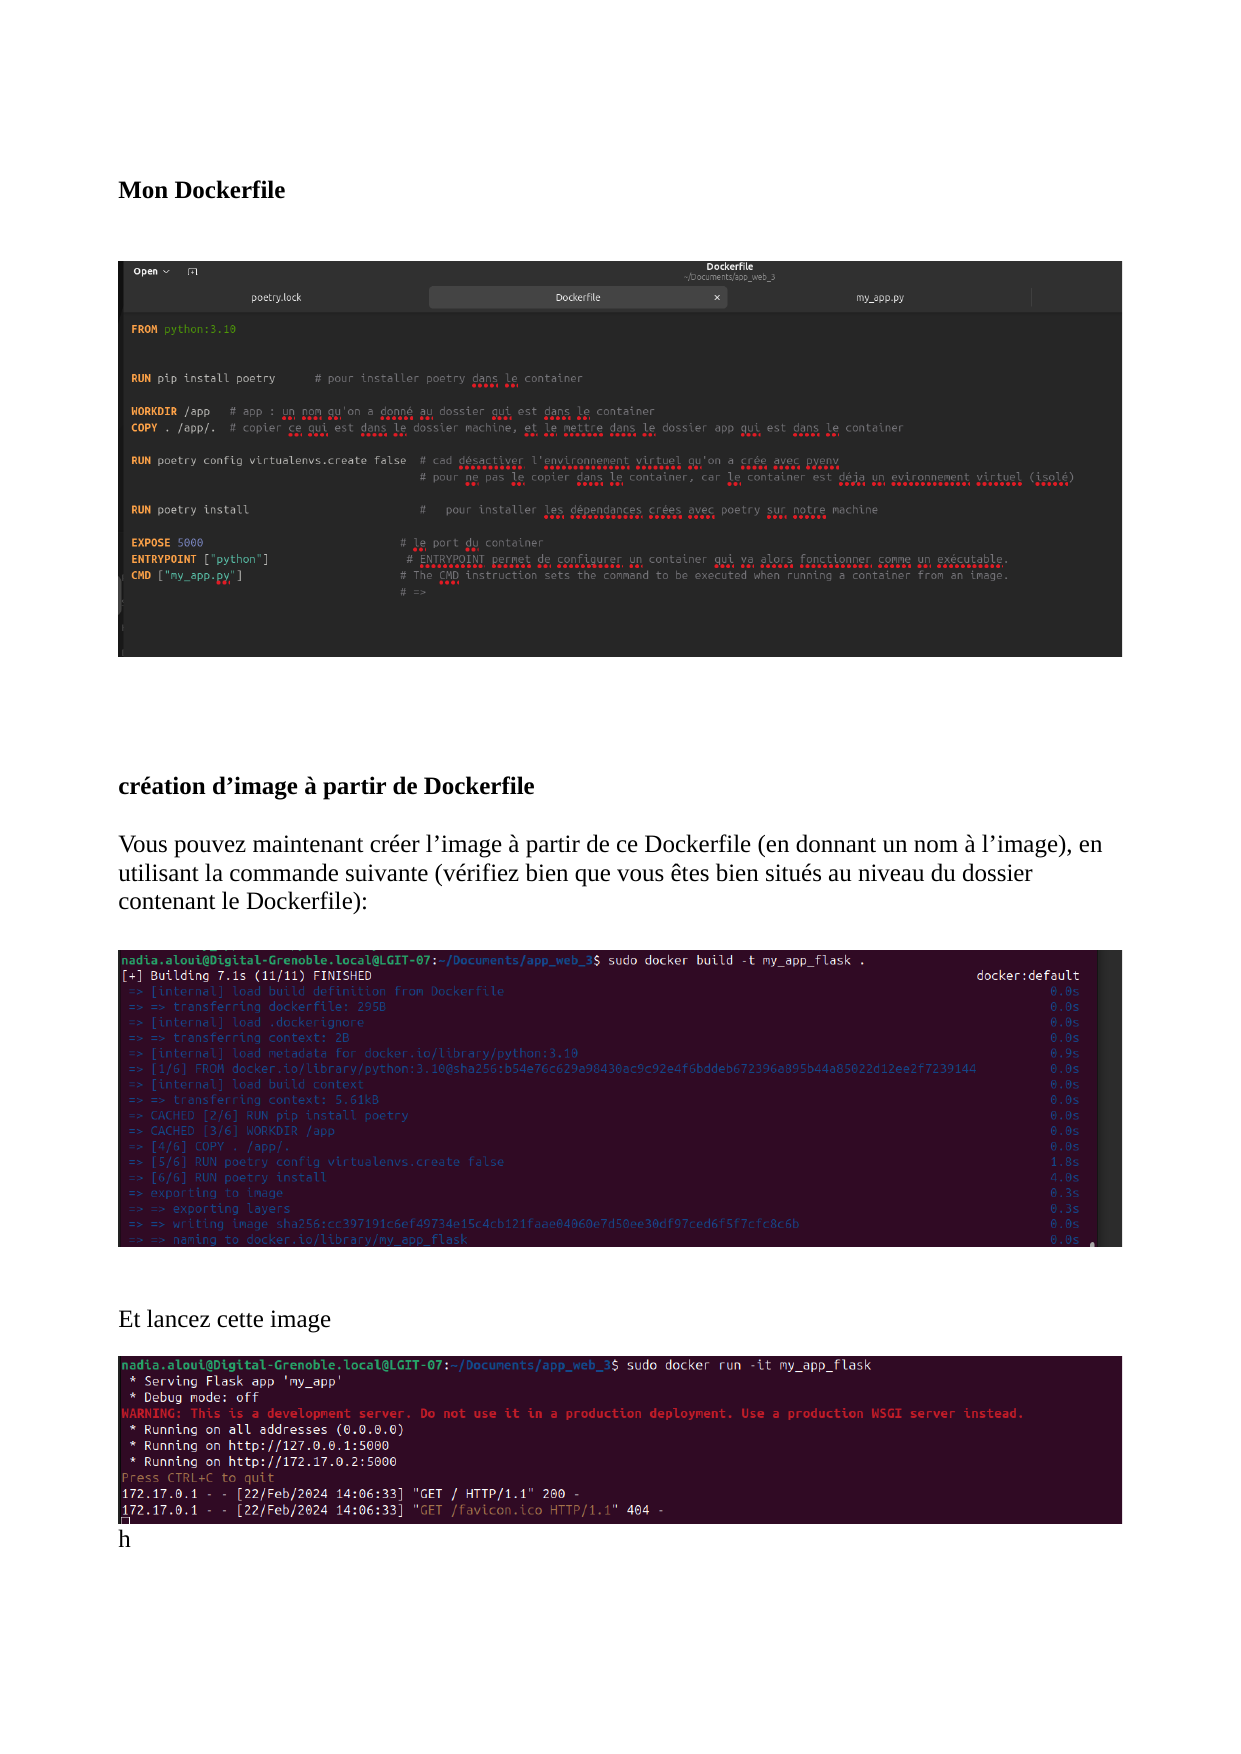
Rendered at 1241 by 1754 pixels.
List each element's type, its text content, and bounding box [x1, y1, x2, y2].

picture [118, 1356, 1123, 1524]
text [118, 1333, 1122, 1356]
text Mon Dockerfile [118, 176, 1122, 204]
text h [118, 1524, 1122, 1553]
picture [118, 950, 1123, 1247]
text Et lancez cette image [118, 1304, 1122, 1333]
text création d’image à partir de Dockerfile [118, 771, 1122, 800]
text Vous pouvez maintenant créer l’image à partir de ce Dockerfile (en donnant un nom à l’image), en [118, 829, 1122, 858]
text utilisant la commande suivante (vérifiez bien que vous êtes bien situés au niveau du dossier contenant le Dockerfile): [118, 858, 1122, 915]
picture [118, 261, 1123, 657]
